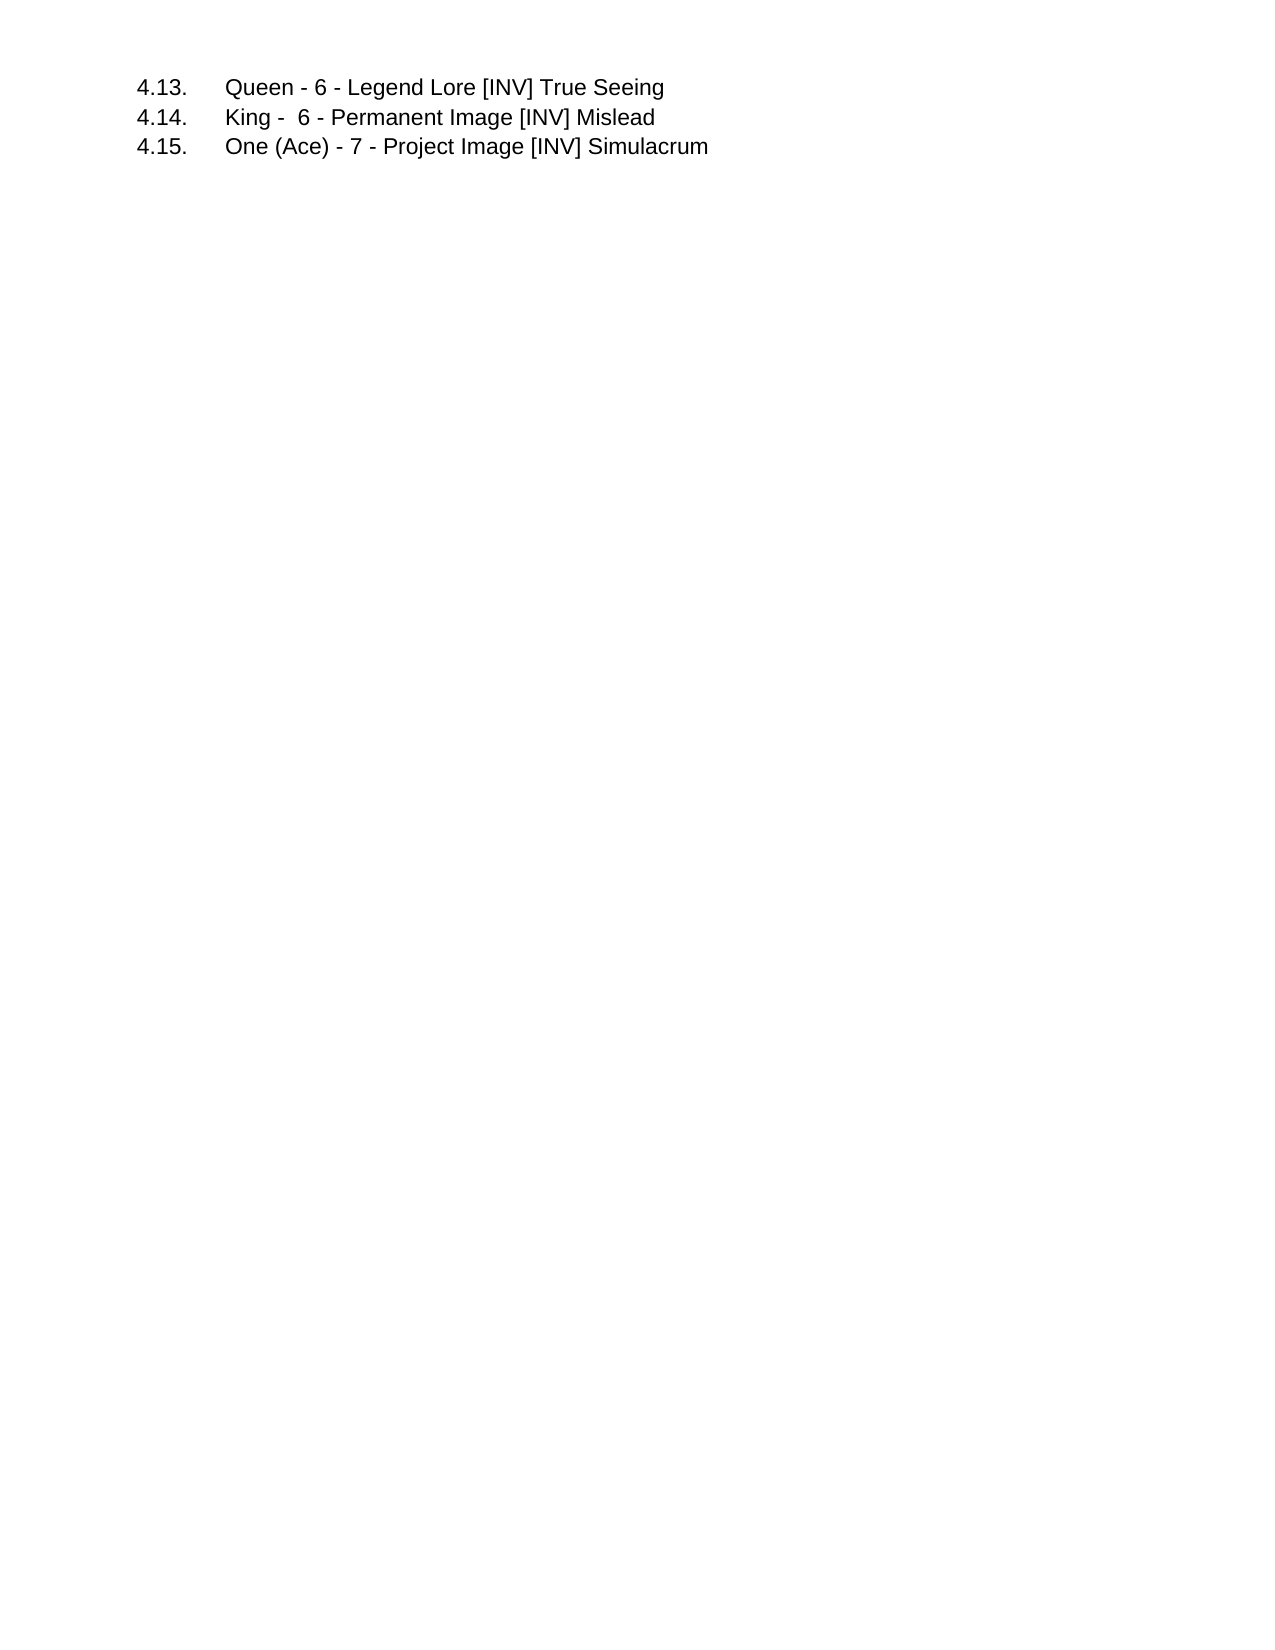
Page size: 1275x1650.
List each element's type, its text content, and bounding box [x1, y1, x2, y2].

list King - 6 - Permanent Image [INV] Mislead [75, 104, 1200, 130]
list Queen - 6 - Legend Lore [INV] True Seeing [75, 75, 1200, 101]
list One (Ace) - 7 - Project Image [INV] Simulacrum [75, 134, 1200, 159]
